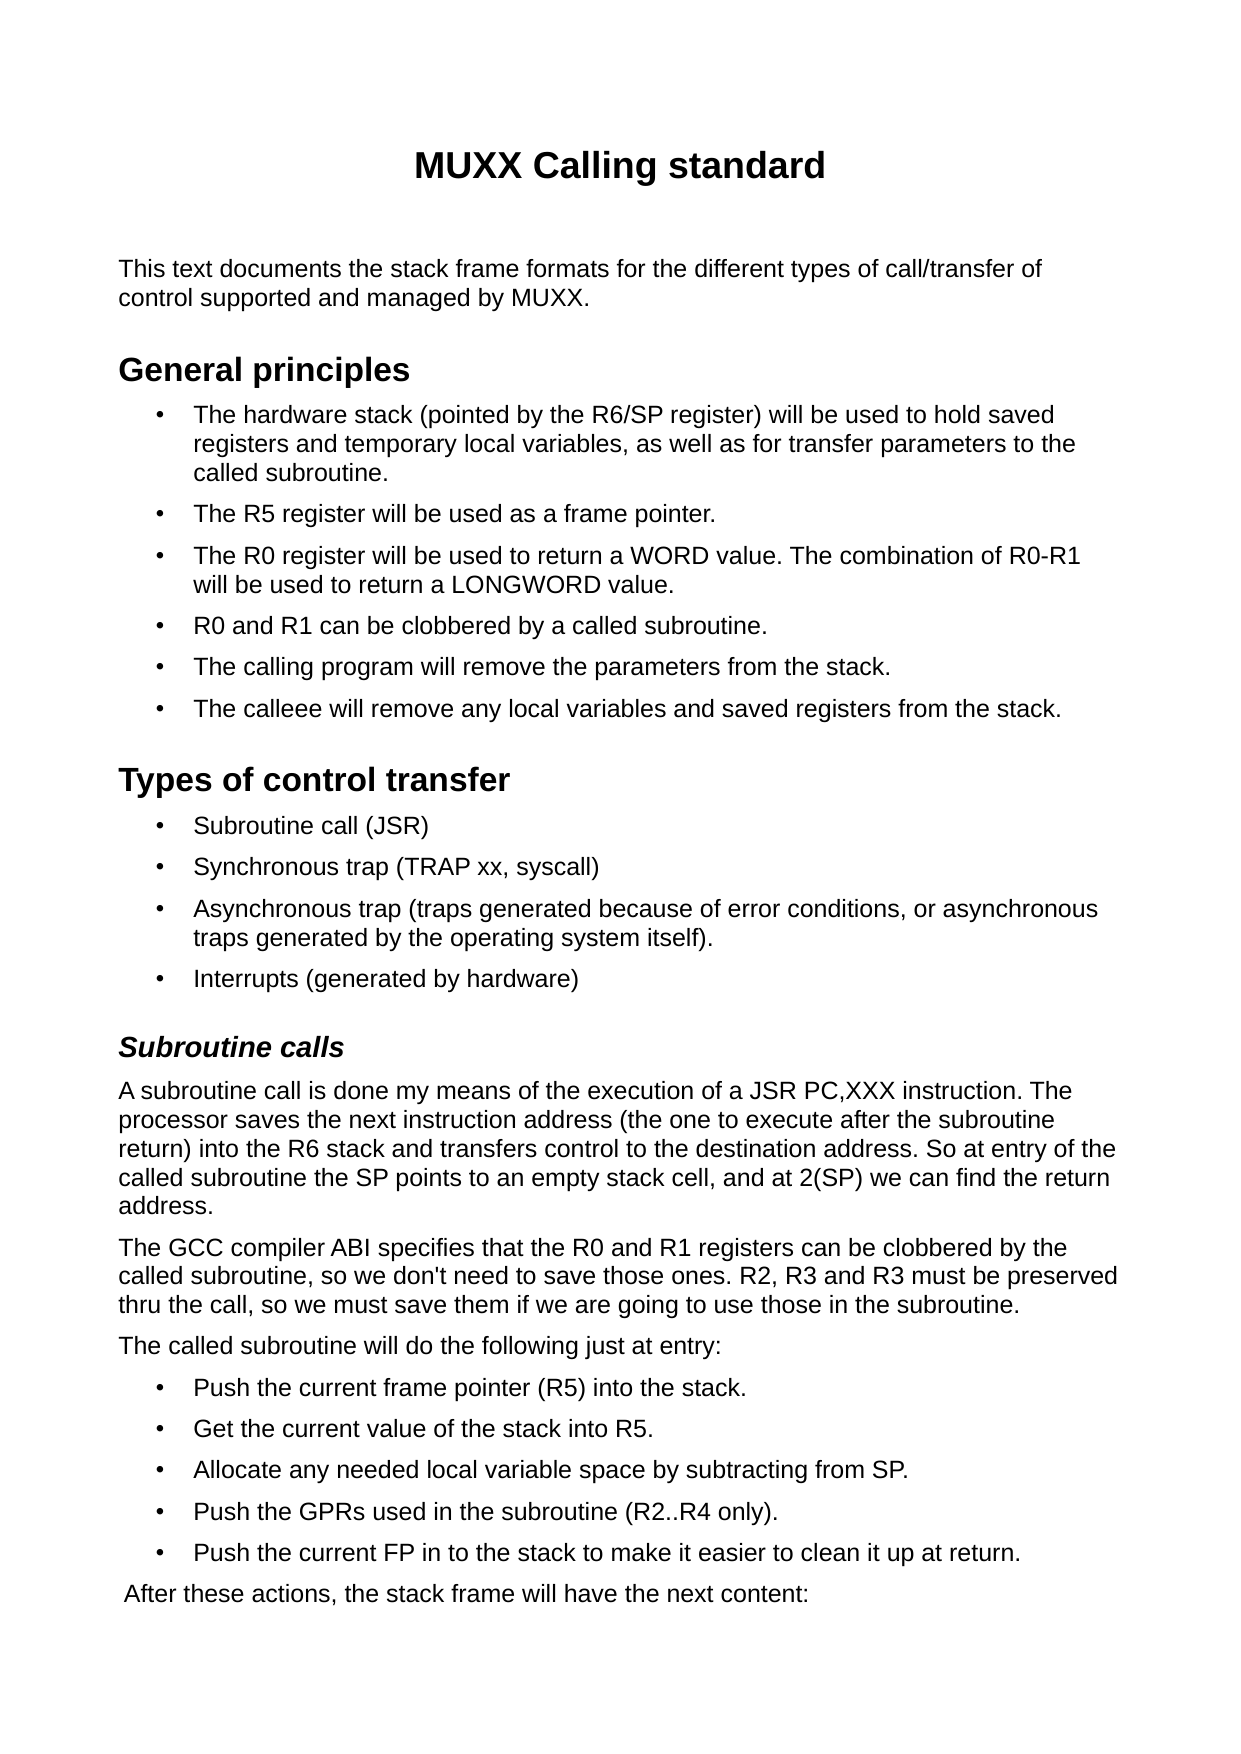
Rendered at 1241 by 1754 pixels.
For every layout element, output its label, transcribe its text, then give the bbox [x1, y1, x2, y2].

list Get the current value of the stack into R5. [156, 1414, 1122, 1443]
text The called subroutine will do the following just at entry: [118, 1331, 1122, 1360]
text This text documents the stack frame formats for the different types of call/transfer of control supported and managed by MUXX. [118, 254, 1122, 312]
list The hardware stack (pointed by the R6/SP register) will be used to hold saved registers and temporary local variables, as well as for transfer parameters to the called subroutine. [156, 401, 1122, 487]
list Asynchronous trap (traps generated because of error conditions, or asynchronous traps generated by the operating system itself). [156, 894, 1122, 951]
subtitle Types of control transfer [118, 760, 1122, 798]
text The GCC compiler ABI specifies that the R0 and R1 registers can be clobbered by the called subroutine, so we don't need to save those ones. R2, R3 and R3 must be preserved thru the call, so we must save them if we are going to use those in the subroutine. [118, 1232, 1122, 1319]
list Push the GPRs used in the subroutine (R2..R4 only). [156, 1497, 1122, 1525]
list The R5 register will be used as a frame pointer. [156, 499, 1122, 528]
list Subroutine call (JSR) [156, 811, 1122, 840]
list Interrupts (generated by hardware) [156, 964, 1122, 993]
list Allocate any needed local variable space by subtracting from SP. [156, 1455, 1122, 1484]
subtitle General principles [118, 349, 1122, 388]
list Push the current FP in to the stack to make it easier to clean it up at return. [156, 1538, 1122, 1567]
list The calleee will remove any local variables and saved registers from the stack. [156, 693, 1122, 722]
list R0 and R1 can be clobbered by a called subroutine. [156, 611, 1122, 640]
list The calling program will remove the parameters from the stack. [156, 652, 1122, 681]
list Synchronous trap (TRAP xx, syscall) [156, 852, 1122, 881]
subtitle Subroutine calls [118, 1030, 1122, 1064]
text After these actions, the stack frame will have the next content: [118, 1579, 1122, 1608]
subtitle MUXX Calling standard [118, 143, 1122, 186]
list Push the current frame pointer (R5) into the stack. [156, 1372, 1122, 1401]
list The R0 register will be used to return a WORD value. The combination of R0-R1 will be used to return a LONGWORD value. [156, 541, 1122, 598]
text A subroutine call is done my means of the execution of a JSR PC,XXX instruction. The processor saves the next instruction address (the one to execute after the subroutine return) into the R6 stack and transfers control to the destination address. So at entry of the called subroutine the SP points to an empty stack cell, and at 2(SP) we can find the return address. [118, 1076, 1122, 1220]
